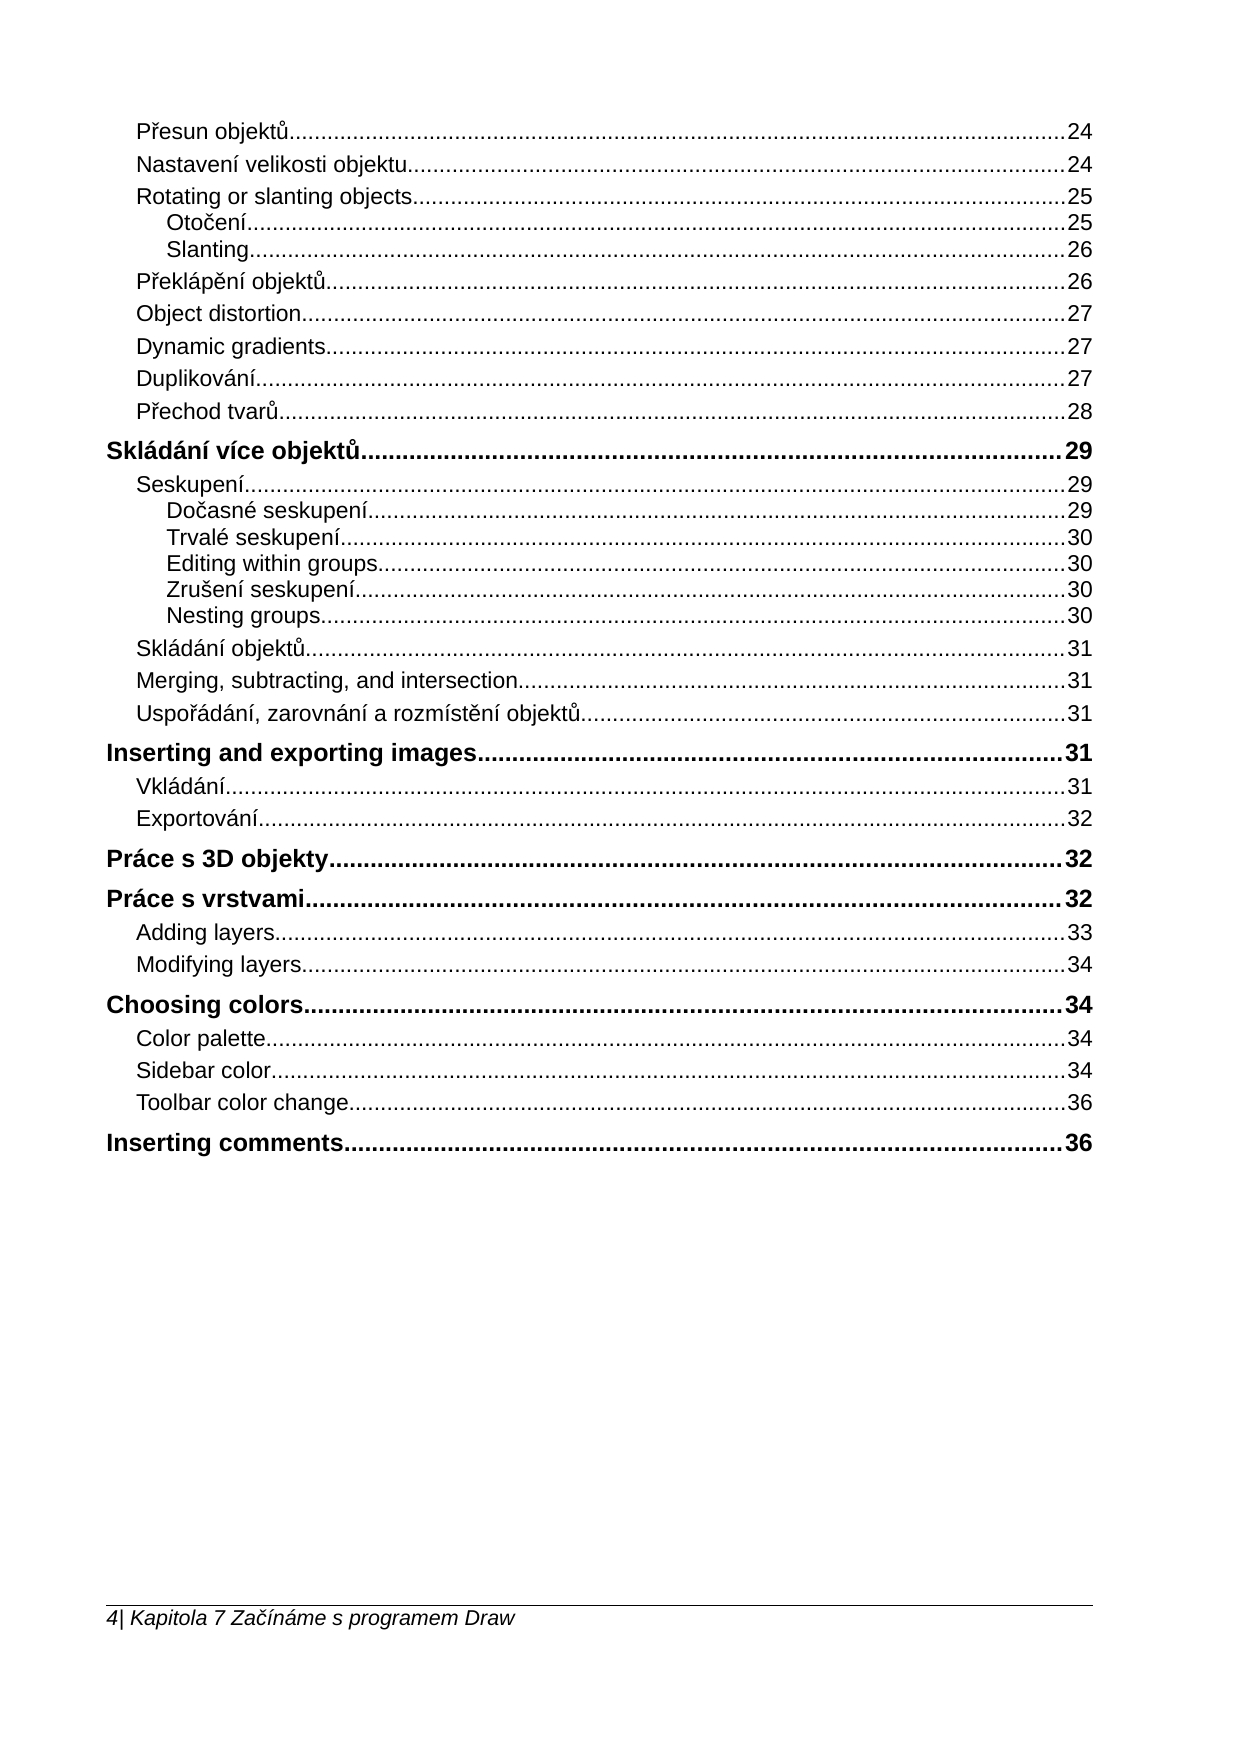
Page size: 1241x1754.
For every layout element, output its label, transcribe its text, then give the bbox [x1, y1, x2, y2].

text Přesun objektů 24 [136, 118, 1093, 144]
text Color palette 34 [136, 1024, 1093, 1051]
text Slanting 26 [166, 236, 1093, 262]
text Modifying layers 34 [136, 951, 1093, 978]
text Zrušení seskupení 30 [166, 576, 1093, 602]
text Sidebar color 34 [136, 1057, 1093, 1083]
text Adding layers 33 [136, 919, 1093, 945]
text Dynamic gradients 27 [136, 333, 1093, 359]
text Otočení 25 [166, 209, 1093, 236]
text Trvalé seskupení 30 [166, 523, 1093, 550]
text Inserting comments 36 [106, 1128, 1093, 1156]
text Nesting groups 30 [166, 602, 1093, 629]
text Práce s vrstvami 32 [106, 884, 1093, 913]
text Choosing colors 34 [106, 990, 1093, 1018]
text Dočasné seskupení 29 [166, 497, 1093, 523]
text Inserting and exporting images 31 [106, 738, 1093, 767]
text Práce s 3D objekty 32 [106, 843, 1093, 872]
text Přechod tvarů 28 [136, 398, 1093, 424]
text Rotating or slanting objects 25 [136, 183, 1093, 209]
text Nastavení velikosti objektu 24 [136, 151, 1093, 177]
text Překlápění objektů 26 [136, 268, 1093, 294]
text Vkládání 31 [136, 773, 1093, 799]
text Merging, subtracting, and intersection 31 [136, 667, 1093, 694]
text Object distortion 27 [136, 300, 1093, 327]
text Editing within groups 30 [166, 550, 1093, 576]
text Duplikování 27 [136, 365, 1093, 392]
text Seskupení 29 [136, 471, 1093, 497]
text Skládání objektů 31 [136, 635, 1093, 661]
text Toolbar color change 36 [136, 1089, 1093, 1116]
text Uspořádání, zarovnání a rozmístění objektů 31 [136, 700, 1093, 726]
text Skládání více objektů 29 [106, 436, 1093, 465]
text Exportování 32 [136, 805, 1093, 832]
